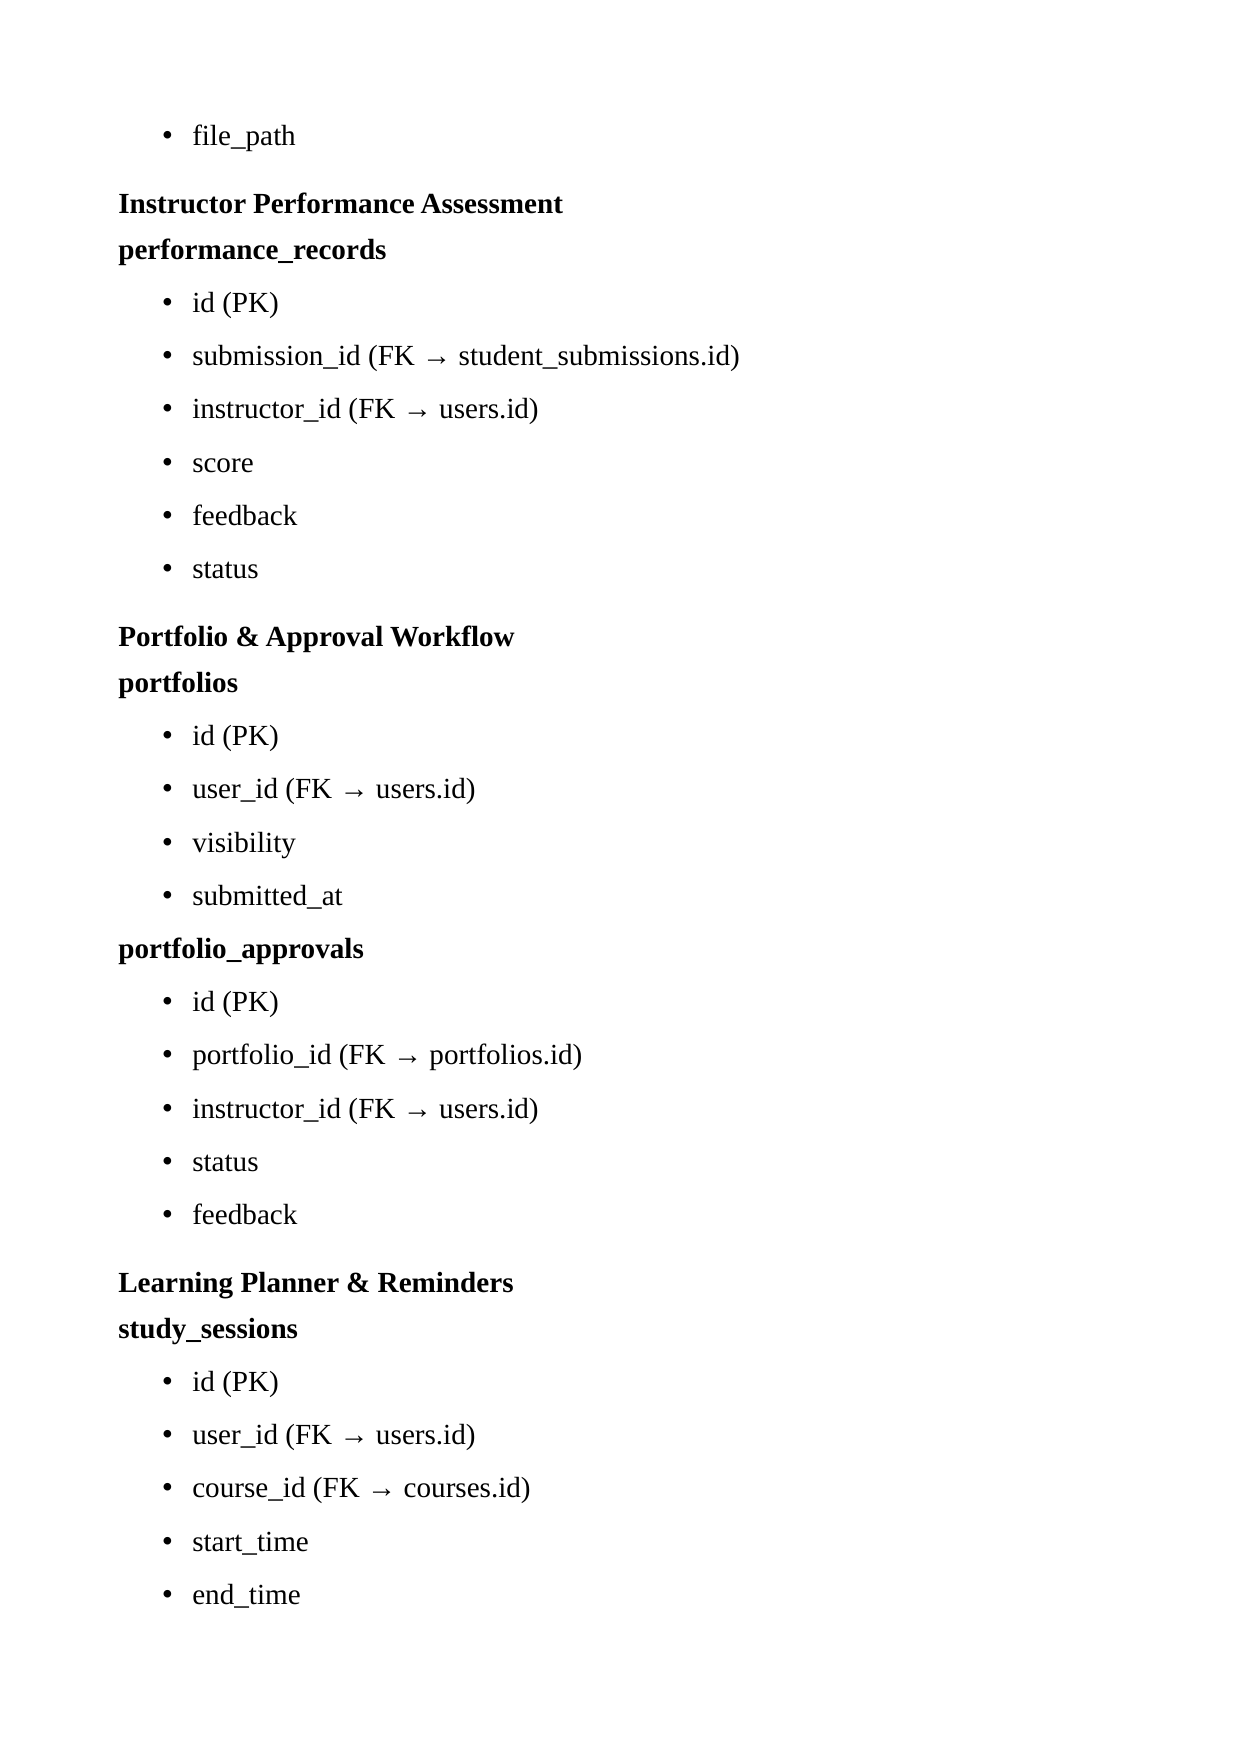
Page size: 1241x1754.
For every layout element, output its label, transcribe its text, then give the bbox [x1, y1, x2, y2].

list status [162, 1144, 1122, 1178]
list user_id (FK → users.id) [162, 771, 1122, 805]
list user_id (FK → users.id) [162, 1417, 1122, 1451]
list id (PK) [162, 1364, 1122, 1398]
list status [162, 551, 1122, 585]
list instructor_id (FK → users.id) [162, 1091, 1122, 1124]
text study_sessions [118, 1311, 1122, 1344]
subtitle Portfolio & Approval Workflow [118, 619, 1122, 653]
list id (PK) [162, 718, 1122, 752]
subtitle Learning Planner & Reminders [118, 1265, 1122, 1298]
list visibility [162, 825, 1122, 858]
list submission_id (FK → student_submissions.id) [162, 338, 1122, 372]
text portfolio_approvals [118, 931, 1122, 965]
list submitted_at [162, 878, 1122, 912]
list feedback [162, 498, 1122, 532]
list start_time [162, 1524, 1122, 1557]
list portfolio_id (FK → portfolios.id) [162, 1037, 1122, 1071]
list id (PK) [162, 984, 1122, 1018]
list score [162, 445, 1122, 478]
subtitle Instructor Performance Assessment [118, 186, 1122, 219]
list feedback [162, 1197, 1122, 1231]
list id (PK) [162, 285, 1122, 319]
list instructor_id (FK → users.id) [162, 392, 1122, 425]
list file_path [162, 118, 1122, 152]
text portfolios [118, 665, 1122, 699]
list end_time [162, 1577, 1122, 1611]
list course_id (FK → courses.id) [162, 1471, 1122, 1504]
text performance_records [118, 232, 1122, 266]
